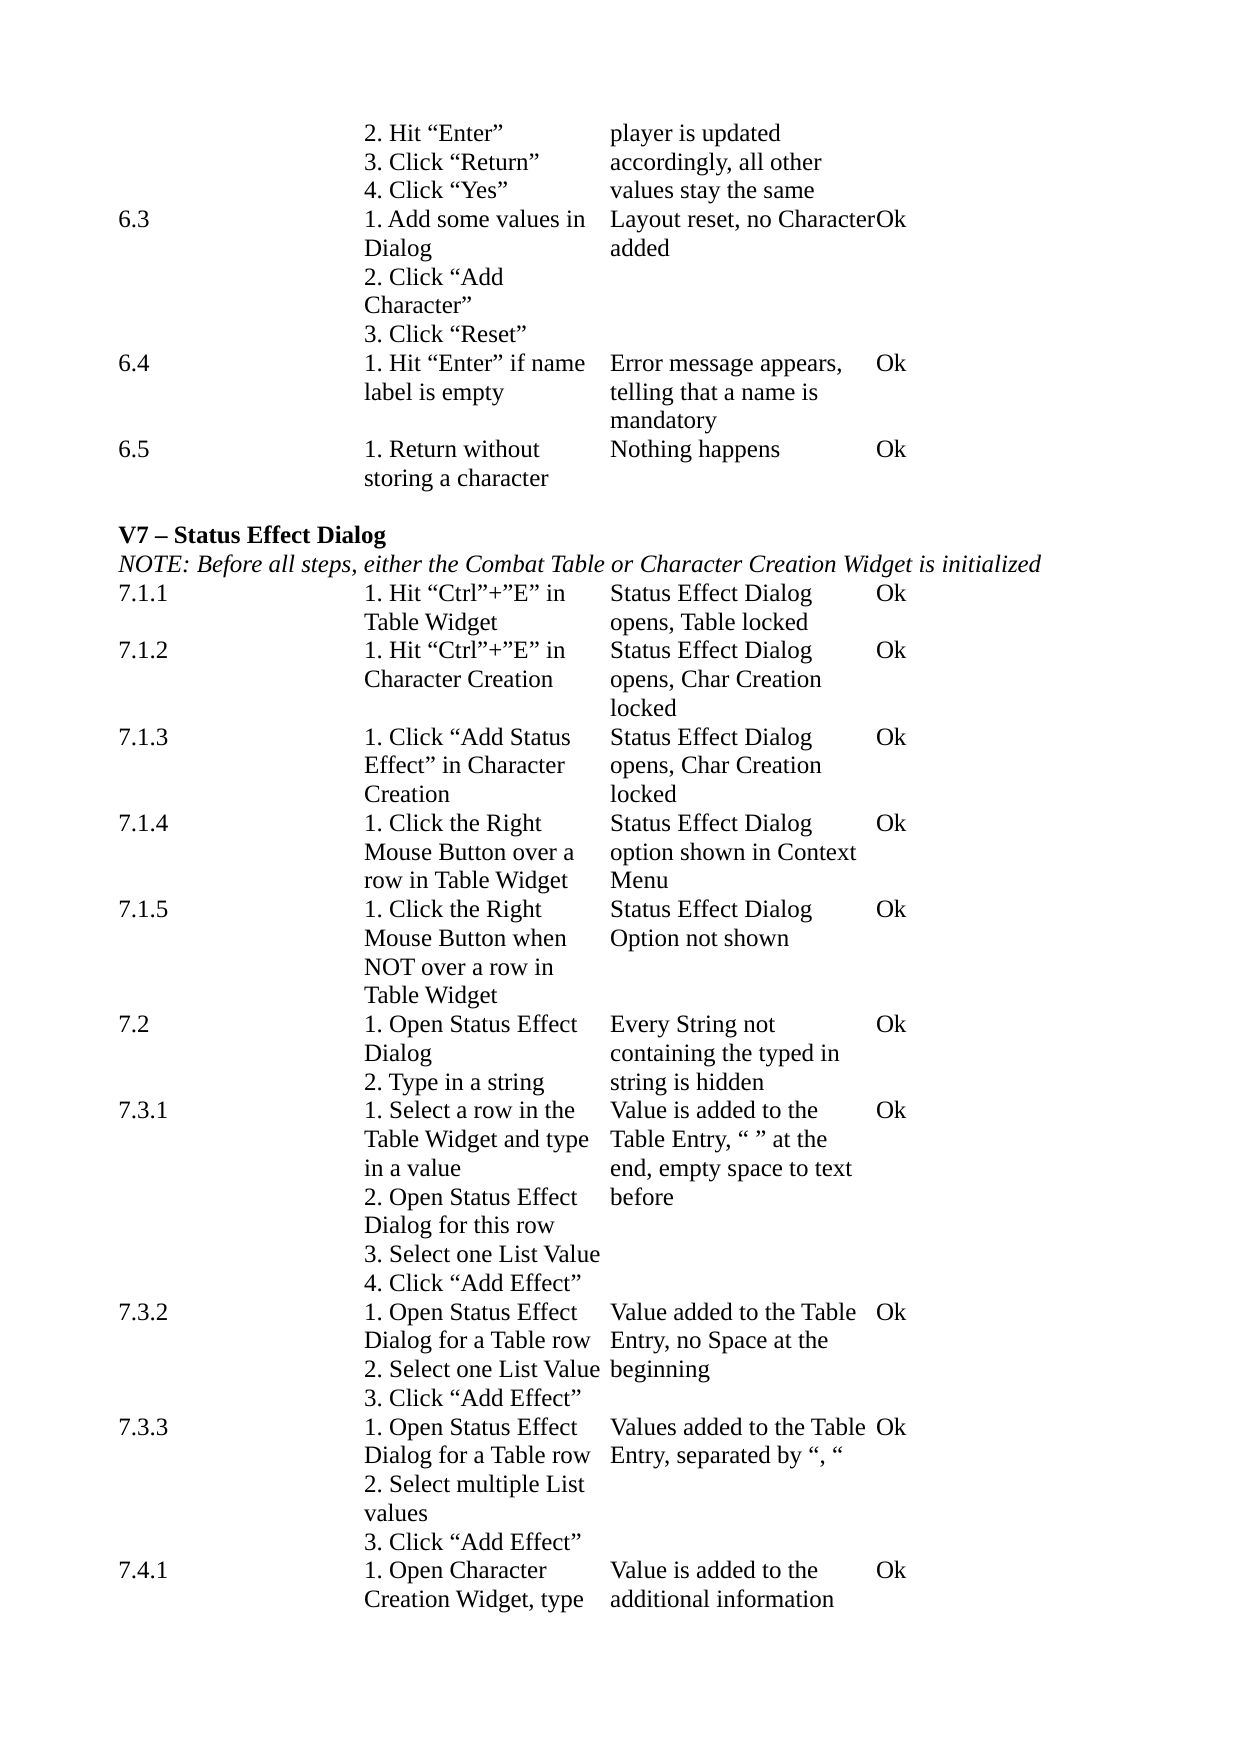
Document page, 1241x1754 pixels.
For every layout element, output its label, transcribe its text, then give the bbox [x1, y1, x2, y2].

table_cell 2. Hit “Enter” 3. Click “Return” 4. Click “Yes” [364, 118, 610, 204]
table_cell 7.3.3 [118, 1412, 364, 1556]
table_cell 1. Open Character Creation Widget, type [364, 1556, 610, 1613]
table_cell 1. Return without storing a character [364, 434, 610, 492]
table_cell Ok [876, 1009, 1122, 1096]
table_cell 7.1.2 [118, 636, 364, 722]
table_cell Status Effect Dialog Option not shown [610, 894, 876, 1009]
table_cell 1. Open Status Effect Dialog for a Table row 2. Select one List Value 3. Click “Add Effect” [364, 1297, 610, 1412]
table_cell 6.5 [118, 434, 364, 492]
table_cell Ok [876, 434, 1122, 492]
table_cell 1. Hit “Enter” if name label is empty [364, 348, 610, 434]
table_cell 1. Add some values in Dialog 2. Click “Add Character” 3. Click “Reset” [364, 204, 610, 348]
table_cell Value added to the Table Entry, no Space at the beginning [610, 1297, 876, 1412]
table_cell 1. Click the Right Mouse Button over a row in Table Widget [364, 808, 610, 894]
table_cell 6.3 [118, 204, 364, 348]
table_cell 1. Click “Add Status Effect” in Character Creation [364, 722, 610, 808]
table_cell 7.4.1 [118, 1556, 364, 1613]
table_cell Values added to the Table Entry, separated by “, “ [610, 1412, 876, 1556]
table_cell Status Effect Dialog opens, Table locked [610, 578, 876, 636]
table_cell Ok [876, 808, 1122, 894]
table_cell 1. Click the Right Mouse Button when NOT over a row in Table Widget [364, 894, 610, 1009]
table_cell Ok [876, 1556, 1122, 1613]
table_cell 1. Hit “Ctrl”+”E” in Table Widget [364, 578, 610, 636]
table_cell Status Effect Dialog opens, Char Creation locked [610, 722, 876, 808]
table_cell V7 – Status Effect Dialog NOTE: Before all steps, either the Combat Table or Character Creation Widget is initialized [118, 492, 1122, 578]
table_cell 1. Select a row in the Table Widget and type in a value 2. Open Status Effect Dialog for this row 3. Select one List Value 4. Click “Add Effect” [364, 1096, 610, 1297]
table_cell Status Effect Dialog opens, Char Creation locked [610, 636, 876, 722]
table_cell [118, 118, 364, 204]
table_cell Ok [876, 1096, 1122, 1297]
table_cell Ok [876, 578, 1122, 636]
table_cell Error message appears, telling that a name is mandatory [610, 348, 876, 434]
table_cell Every String not containing the typed in string is hidden [610, 1009, 876, 1096]
table_cell 1. Hit “Ctrl”+”E” in Character Creation [364, 636, 610, 722]
table_cell Ok [876, 204, 1122, 348]
table_cell 7.1.4 [118, 808, 364, 894]
table_cell Value is added to the Table Entry, “ ” at the end, empty space to text before [610, 1096, 876, 1297]
table_cell Value is added to the additional information [610, 1556, 876, 1613]
table_cell 1. Open Status Effect Dialog 2. Type in a string [364, 1009, 610, 1096]
table_cell Ok [876, 1412, 1122, 1556]
table_cell [876, 118, 1122, 204]
table_cell Status Effect Dialog option shown in Context Menu [610, 808, 876, 894]
table_cell 7.2 [118, 1009, 364, 1096]
table_cell 7.1.3 [118, 722, 364, 808]
table_cell Ok [876, 1297, 1122, 1412]
table_cell Ok [876, 722, 1122, 808]
table_cell 7.3.1 [118, 1096, 364, 1297]
table_cell Layout reset, no Character added [610, 204, 876, 348]
table_cell Ok [876, 894, 1122, 1009]
table_cell 1. Open Status Effect Dialog for a Table row 2. Select multiple List values 3. Click “Add Effect” [364, 1412, 610, 1556]
table_cell 7.1.5 [118, 894, 364, 1009]
table_cell 7.1.1 [118, 578, 364, 636]
table_cell 6.4 [118, 348, 364, 434]
table_cell Ok [876, 348, 1122, 434]
table_cell 7.3.2 [118, 1297, 364, 1412]
table_cell player is updated accordingly, all other values stay the same [610, 118, 876, 204]
table_cell Nothing happens [610, 434, 876, 492]
table_cell Ok [876, 636, 1122, 722]
